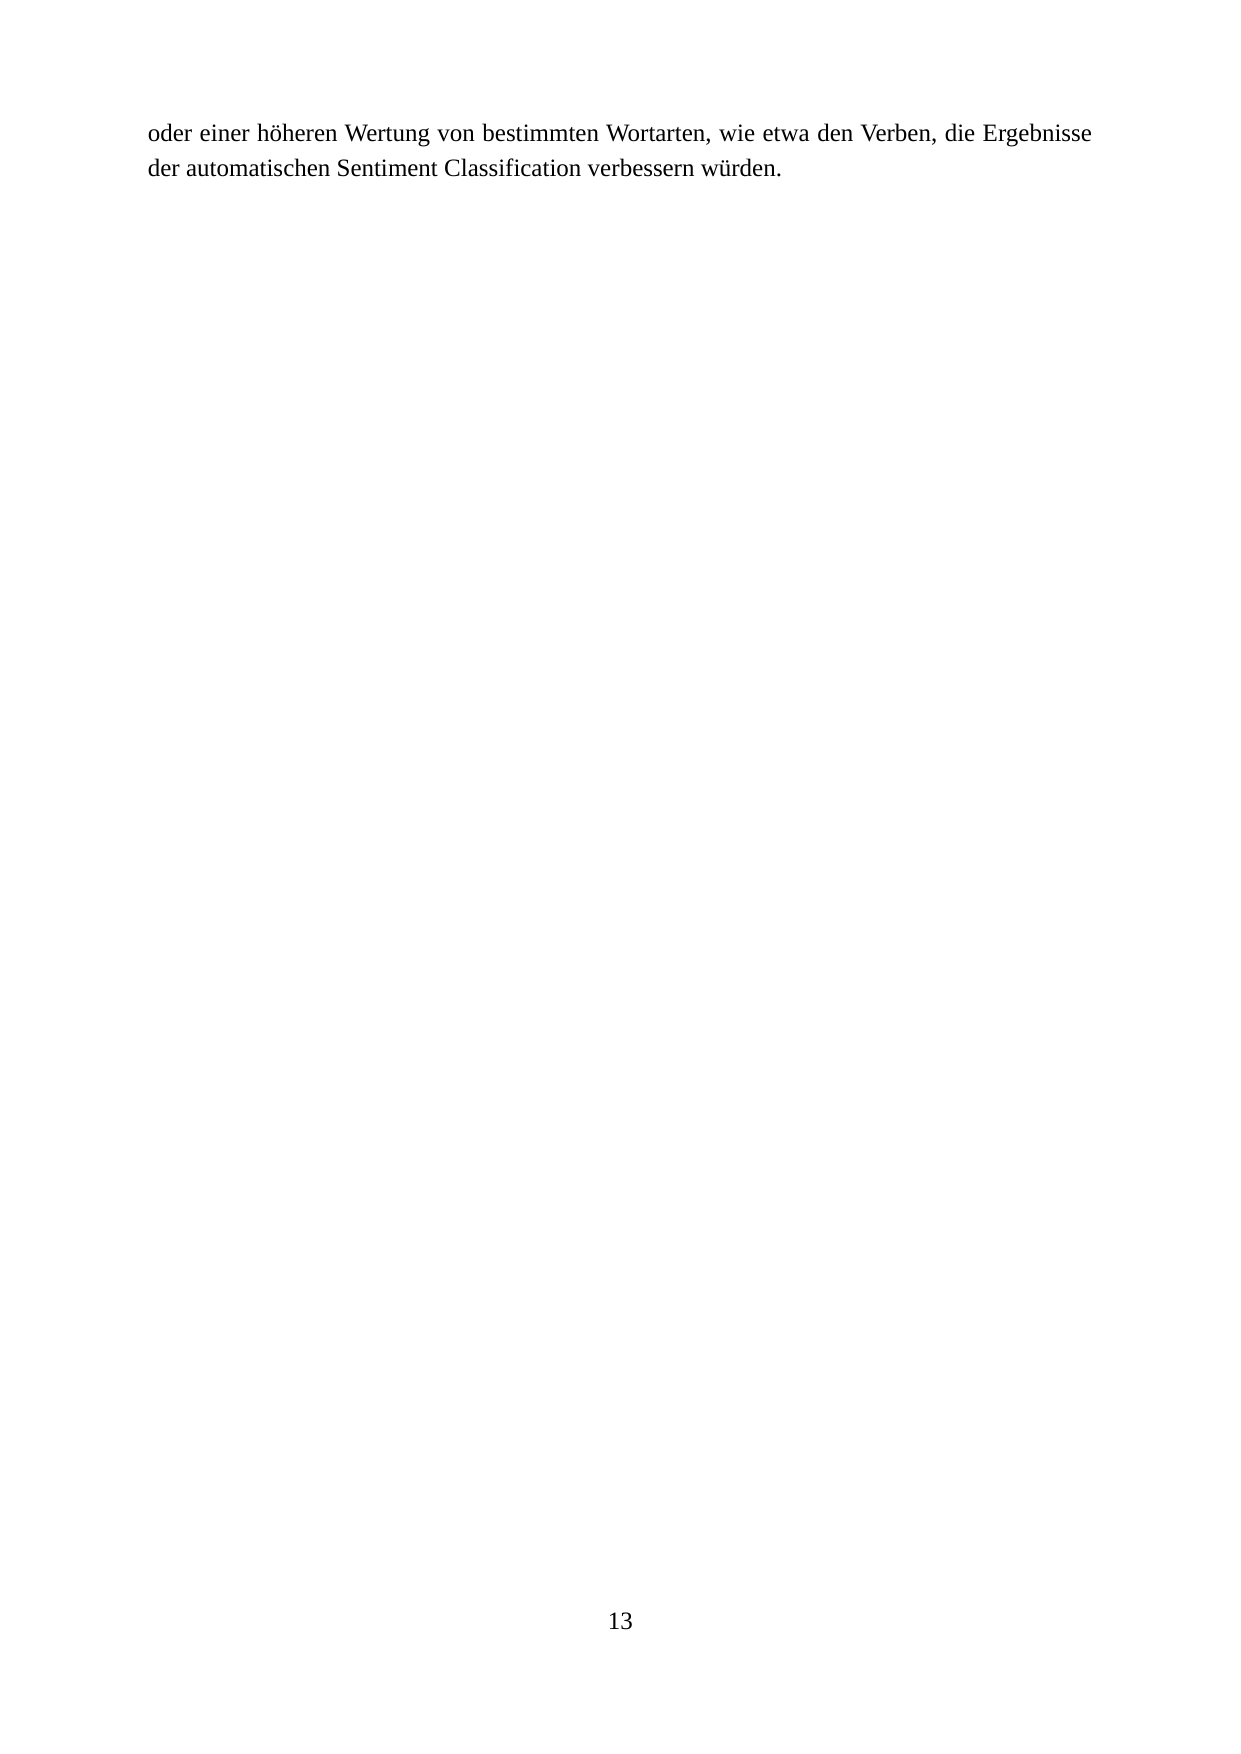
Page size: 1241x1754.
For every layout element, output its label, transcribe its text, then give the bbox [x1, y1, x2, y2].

text oder einer höheren Wertung von bestimmten Wortarten, wie etwa den Verben, die Ergebnisse der automatischen Sentiment Classification verbessern würden. [148, 118, 1093, 181]
